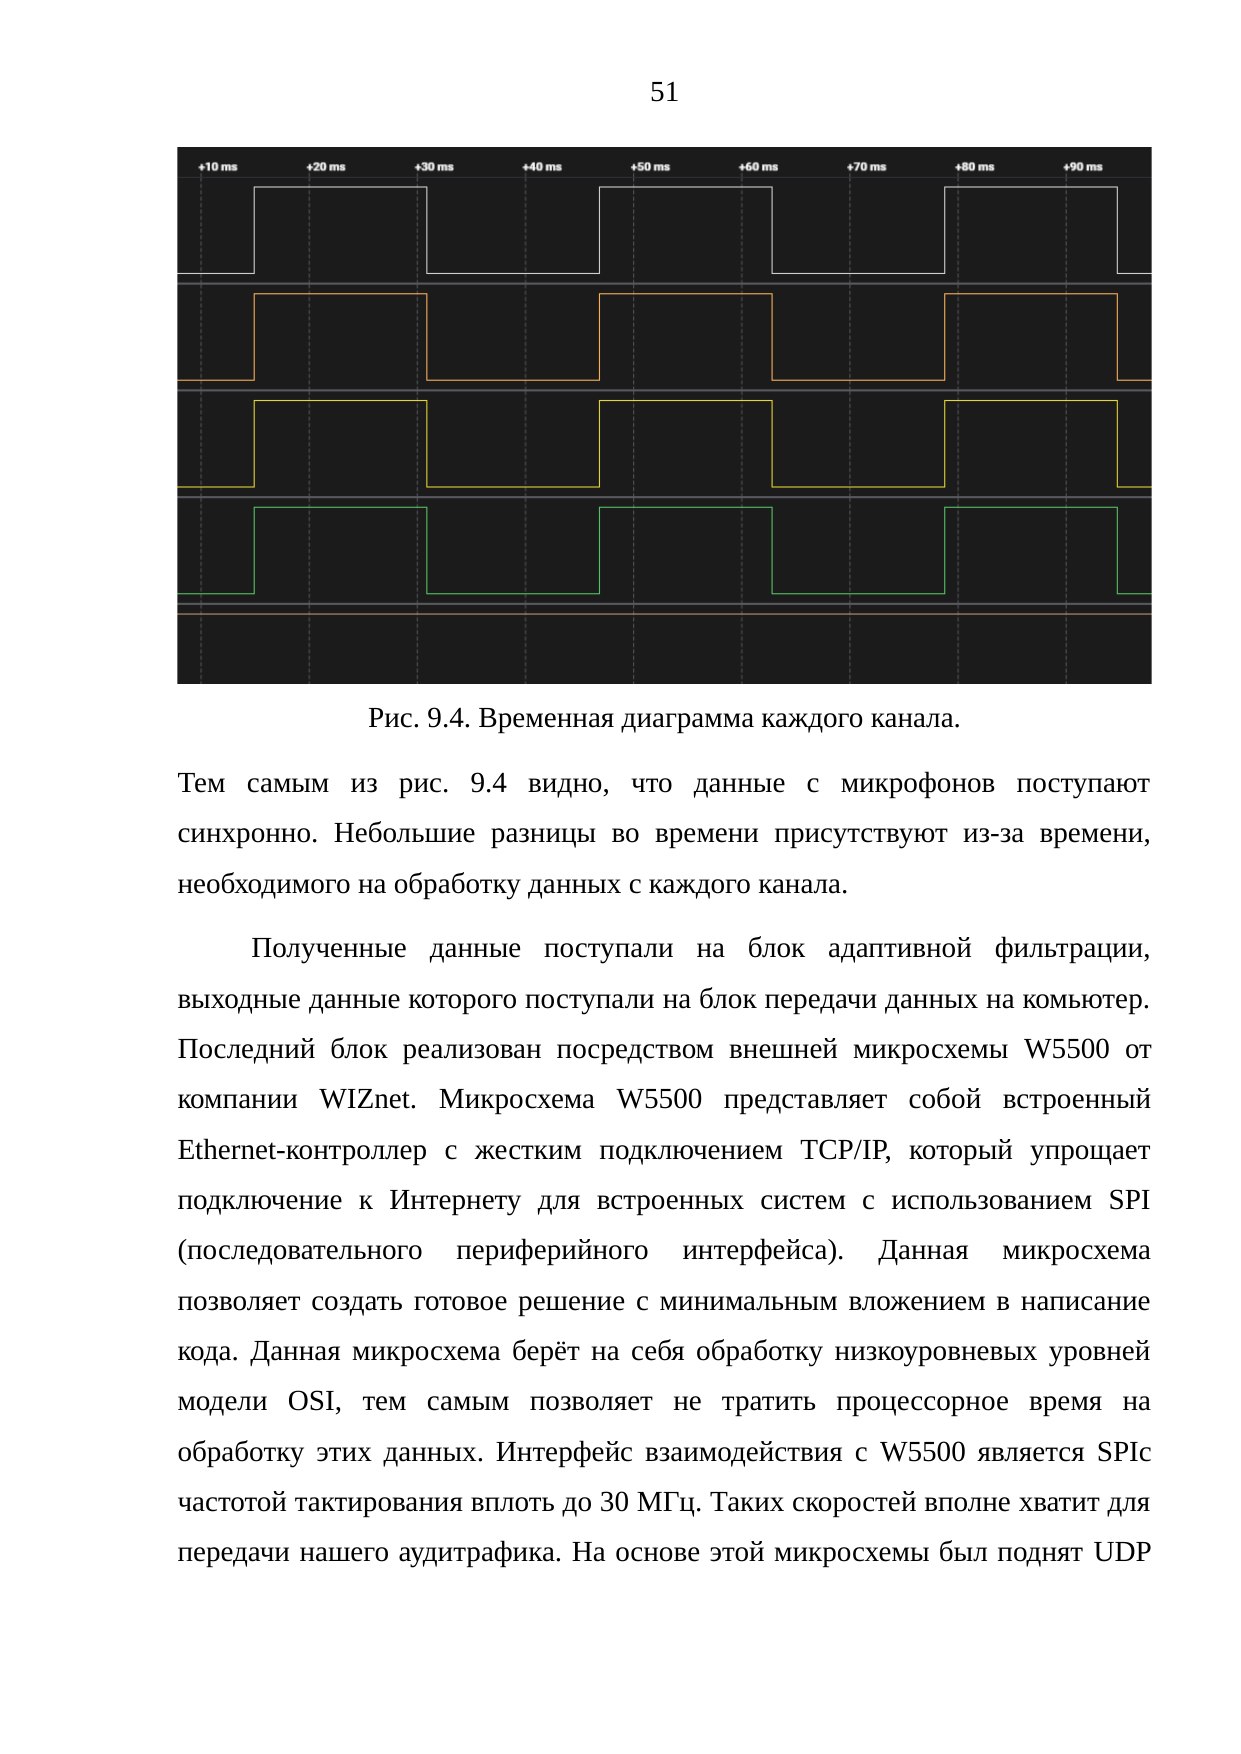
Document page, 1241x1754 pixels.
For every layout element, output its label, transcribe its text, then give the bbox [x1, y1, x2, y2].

picture [177, 147, 1152, 684]
text Полученные данные поступали на блок адаптивной фильтрации, выходные данные которого поступали на блок передачи данных на комьютер. Последний блок реализован посредством внешней микросхемы W5500 от компании WIZnet. Микросхема W5500 представляет собой встроенный Ethernet-контроллер с жестким подключением TCP/IP, который упрощает подключение к Интернету для встроенных систем с использованием SPI (последовательного периферийного интерфейса). Данная микросхема позволяет создать готовое решение с минимальным вложением в написание кода. Данная микросхема берёт на себя обработку низкоуровневых уровней модели OSI, тем самым позволяет не тратить процессорное время на обработку этих данных. Интерфейс взаимодействия с W5500 является SPIс частотой тактирования вплоть до 30 МГц. Таких скоростей вполне хватит для передачи нашего аудитрафика. На основе этой микросхемы был поднят UDP [177, 931, 1152, 1568]
text Тем самым из рис. 9.4 видно, что данные с микрофонов поступают синхронно. Небольшие разницы во времени присутствуют из-за времени, необходимого на обработку данных с каждого канала. [177, 765, 1152, 899]
text Рис. 9.4. Временная диаграмма каждого канала. [177, 684, 1152, 734]
